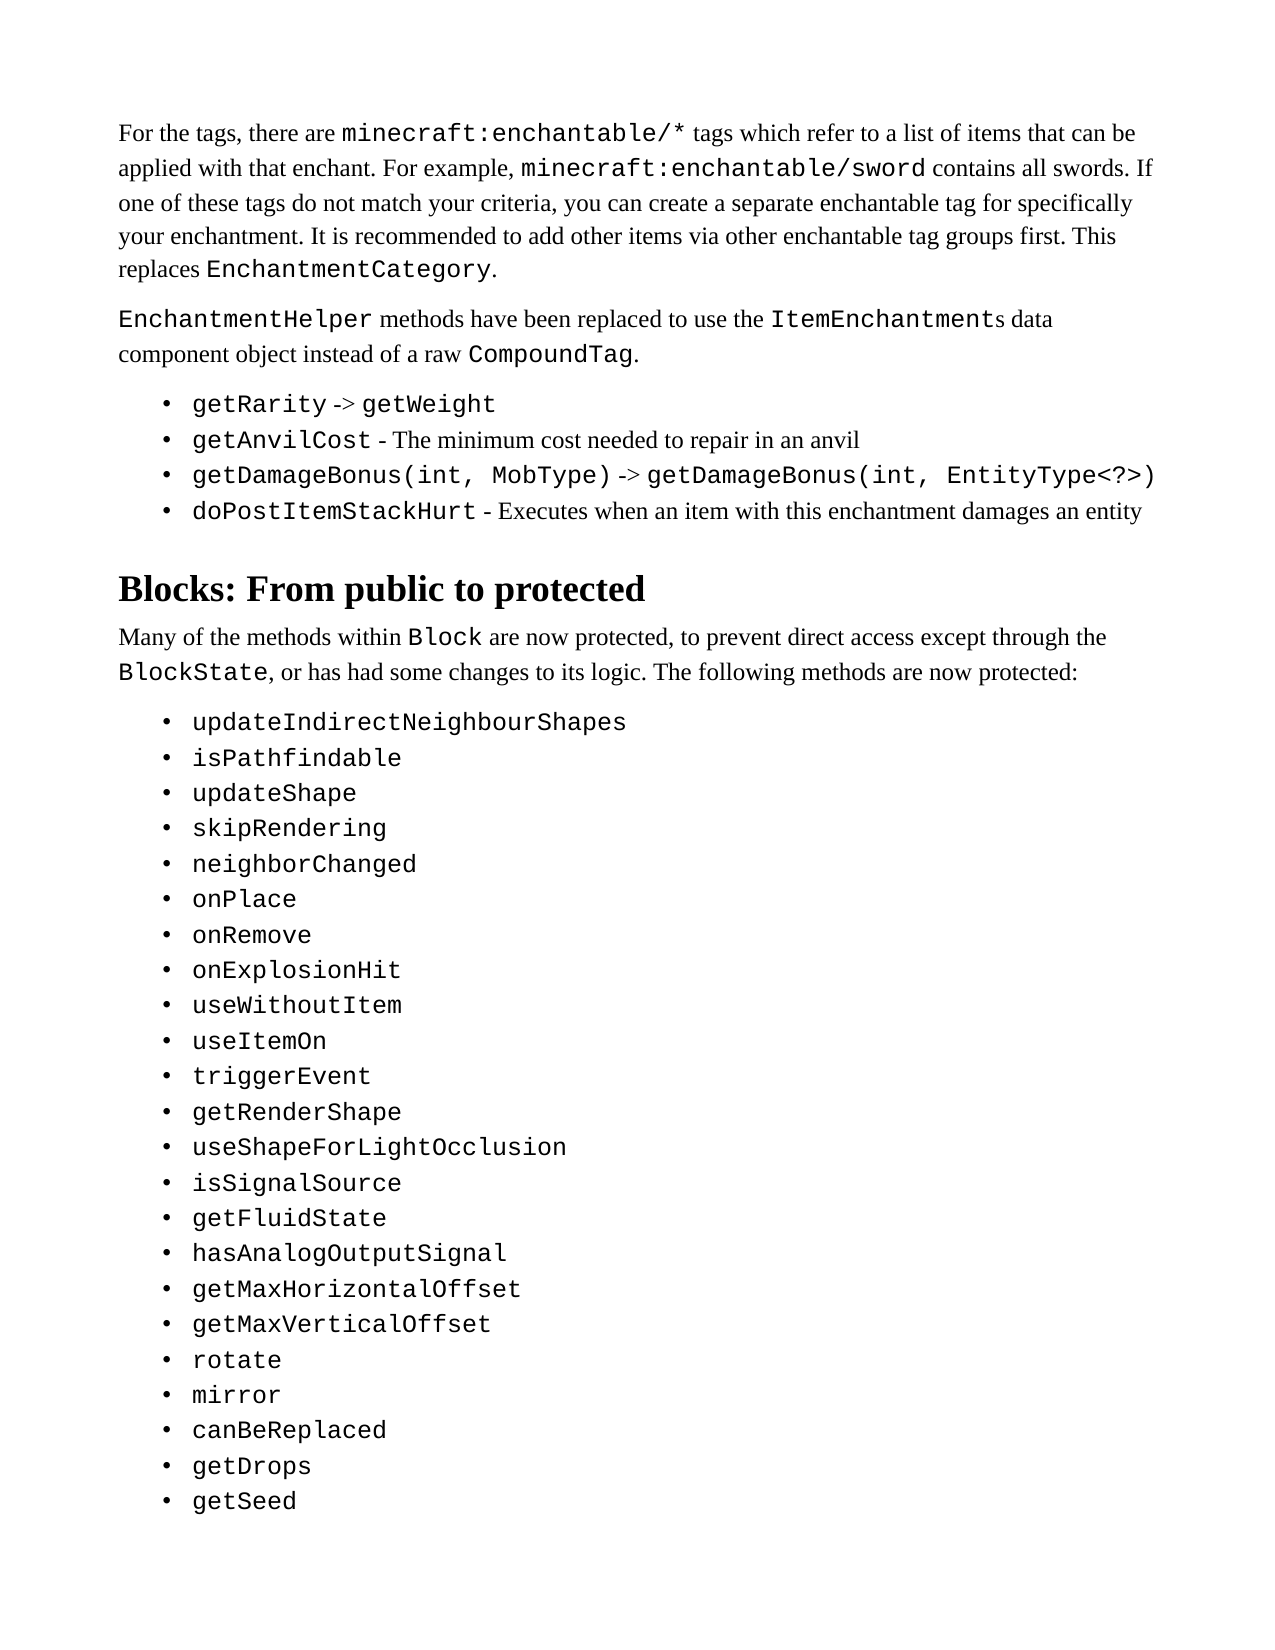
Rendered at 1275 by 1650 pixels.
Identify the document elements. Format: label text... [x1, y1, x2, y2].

list isPathfindable [162, 743, 1157, 773]
list triggerEvent [162, 1061, 1157, 1092]
list getRarity -> getWeight [162, 389, 1157, 420]
list updateShape [162, 778, 1157, 809]
list hasAnalogOutputSignal [162, 1238, 1157, 1269]
list canBeReplaced [162, 1416, 1157, 1446]
list updateIndirectNeighbourShapes [162, 707, 1157, 738]
list onPlace [162, 884, 1157, 915]
list getMaxVerticalOffset [162, 1309, 1157, 1340]
text For the tags, there are minecraft:enchantable/* tags which refer to a list of items that can be applied with that enchant. For example, minecraft:enchantable/sword contains all swords. If one of these tags do not match your criteria, you can create a separate enchantable tag for specifically your enchantment. It is recommended to add other items via other enchantable tag groups first. This replaces EnchantmentCategory. [118, 118, 1157, 285]
list getFluidState [162, 1203, 1157, 1234]
list useWithoutItem [162, 991, 1157, 1021]
list getDrops [162, 1451, 1157, 1482]
list getMaxHorizontalOffset [162, 1274, 1157, 1305]
list getRenderShape [162, 1097, 1157, 1128]
list onExplosionHit [162, 955, 1157, 986]
list onRemove [162, 920, 1157, 951]
list isSignalSource [162, 1168, 1157, 1198]
text Many of the methods within Block are now protected, to prevent direct access except through the BlockState, or has had some changes to its logic. The following methods are now protected: [118, 622, 1157, 688]
list getAnvilCost - The minimum cost needed to repair in an anvil [162, 425, 1157, 456]
list useShapeForLightOcclusion [162, 1132, 1157, 1163]
list mirror [162, 1380, 1157, 1411]
list neighborChanged [162, 849, 1157, 880]
list useItemOn [162, 1026, 1157, 1057]
list getDamageBonus(int, MobType) -> getDamageBonus(int, EntityType<?>) [162, 460, 1157, 491]
list rotate [162, 1345, 1157, 1376]
subtitle Blocks: From public to protected [118, 567, 1157, 610]
list doPostItemStackHurt - Executes when an item with this enchantment damages an entity [162, 496, 1157, 527]
list getSeed [162, 1486, 1157, 1517]
list skipRendering [162, 813, 1157, 844]
text EnchantmentHelper methods have been replaced to use the ItemEnchantments data component object instead of a raw CompoundTag. [118, 304, 1157, 370]
